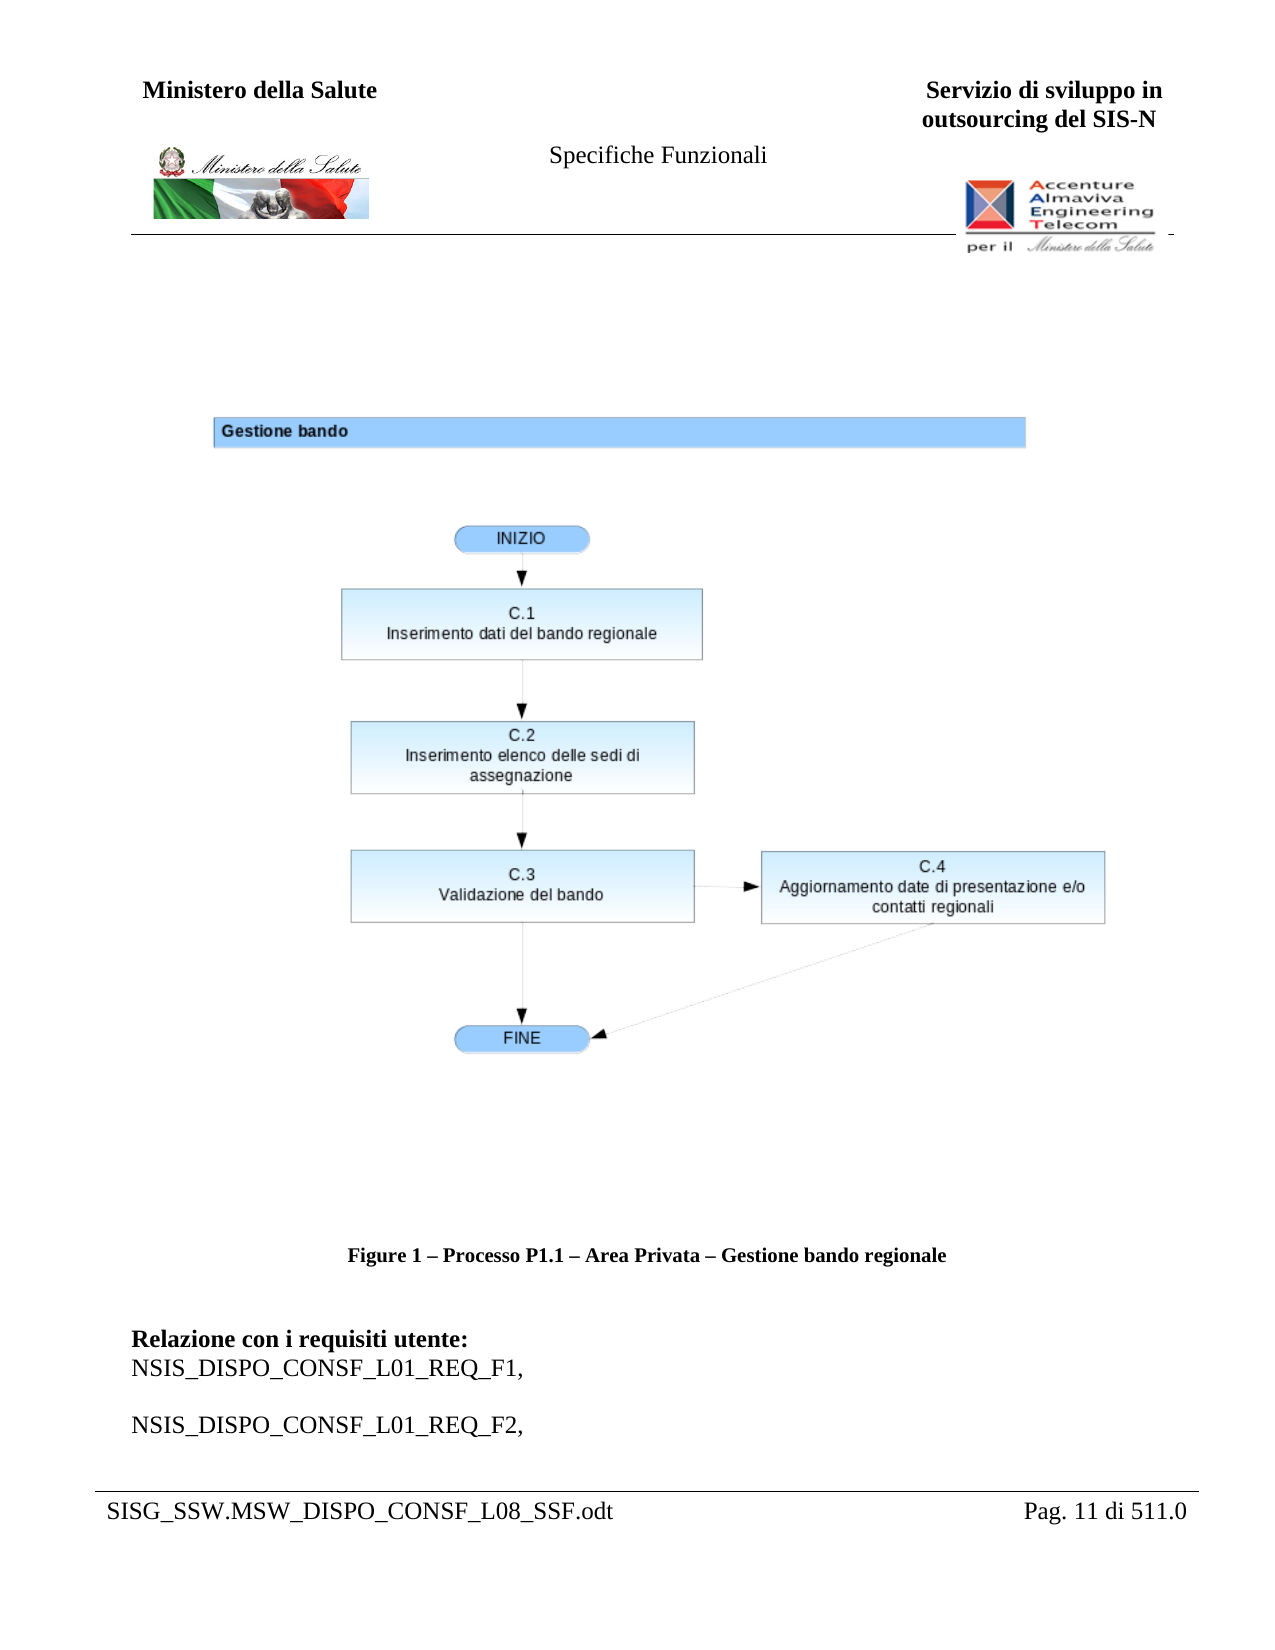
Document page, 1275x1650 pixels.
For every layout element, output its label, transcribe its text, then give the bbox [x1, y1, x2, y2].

text Figure 1 – Processo P1.1 – Area Privata – Gestione bando regionale [131, 1242, 1162, 1267]
text NSIS_DISPO_CONSF_L01_REQ_F2, [131, 1410, 1162, 1439]
text Relazione con i requisiti utente: [131, 1324, 1162, 1353]
text NSIS_DISPO_CONSF_L01_REQ_F1, [131, 1353, 1162, 1382]
